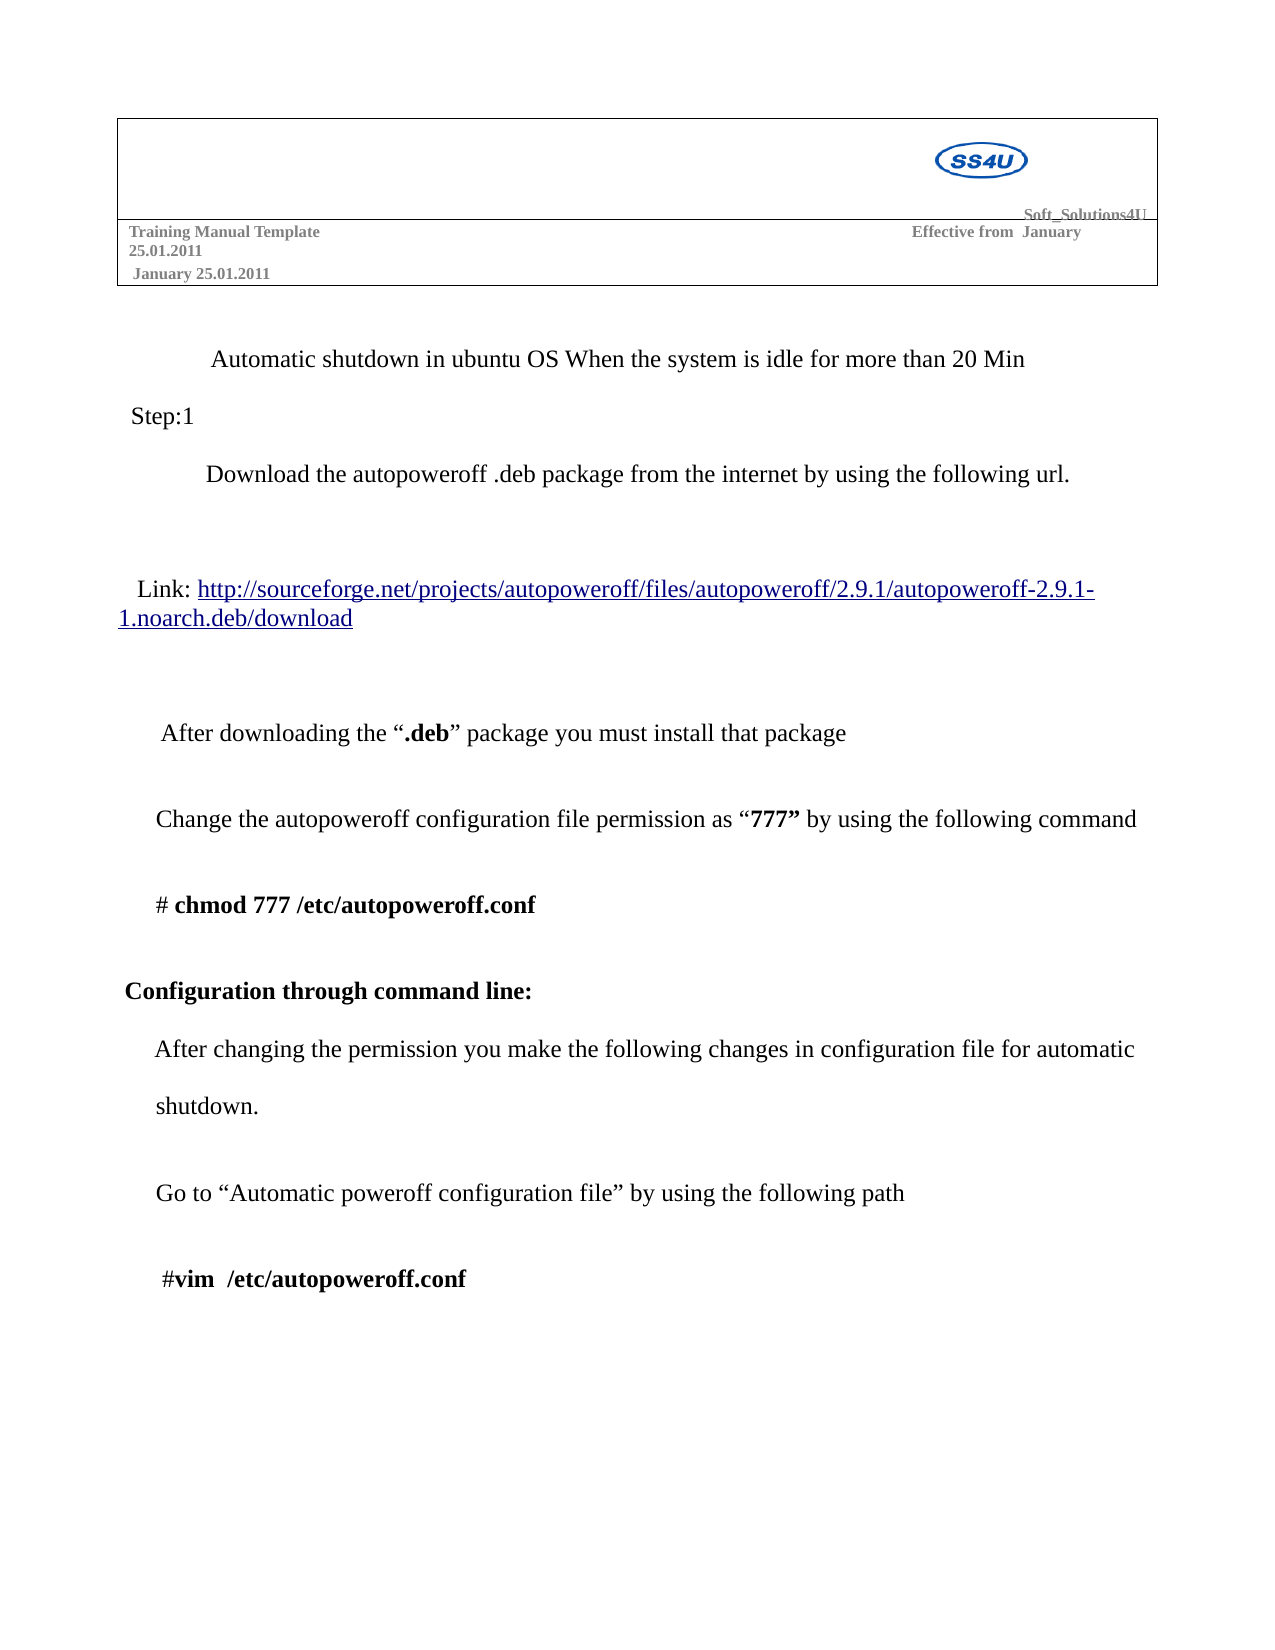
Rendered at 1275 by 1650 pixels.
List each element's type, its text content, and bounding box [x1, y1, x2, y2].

picture [926, 140, 1118, 179]
text Link: http://sourceforge.net/projects/autopoweroff/files/autopoweroff/2.9.1/autopoweroff-2.9.1-1.noarch.deb/download [118, 574, 1157, 631]
text # chmod 777 /etc/autopoweroff.conf [118, 890, 1157, 919]
text After changing the permission you make the following changes in configuration file for automatic [118, 1034, 1157, 1063]
text shutdown. [118, 1091, 1157, 1120]
text Automatic shutdown in ubuntu OS When the system is idle for more than 20 Min [118, 344, 1157, 373]
table_header Soft_Solutions4U Quality System Procedure [118, 119, 1157, 218]
text Step:1 [118, 401, 1157, 430]
text Configuration through command line: [118, 976, 1157, 1005]
text After downloading the “.deb” package you must install that package [118, 718, 1157, 746]
text Go to “Automatic poweroff configuration file” by using the following path [118, 1178, 1157, 1206]
table_cell Training Manual Template Effective from January 25.01.2011 January 25.01.2011 [118, 220, 1157, 285]
text Change the autopoweroff configuration file permission as “777” by using the following command [118, 804, 1157, 833]
text Download the autopoweroff .deb package from the internet by using the following url. [118, 459, 1157, 488]
text #vim /etc/autopoweroff.conf [118, 1264, 1157, 1293]
